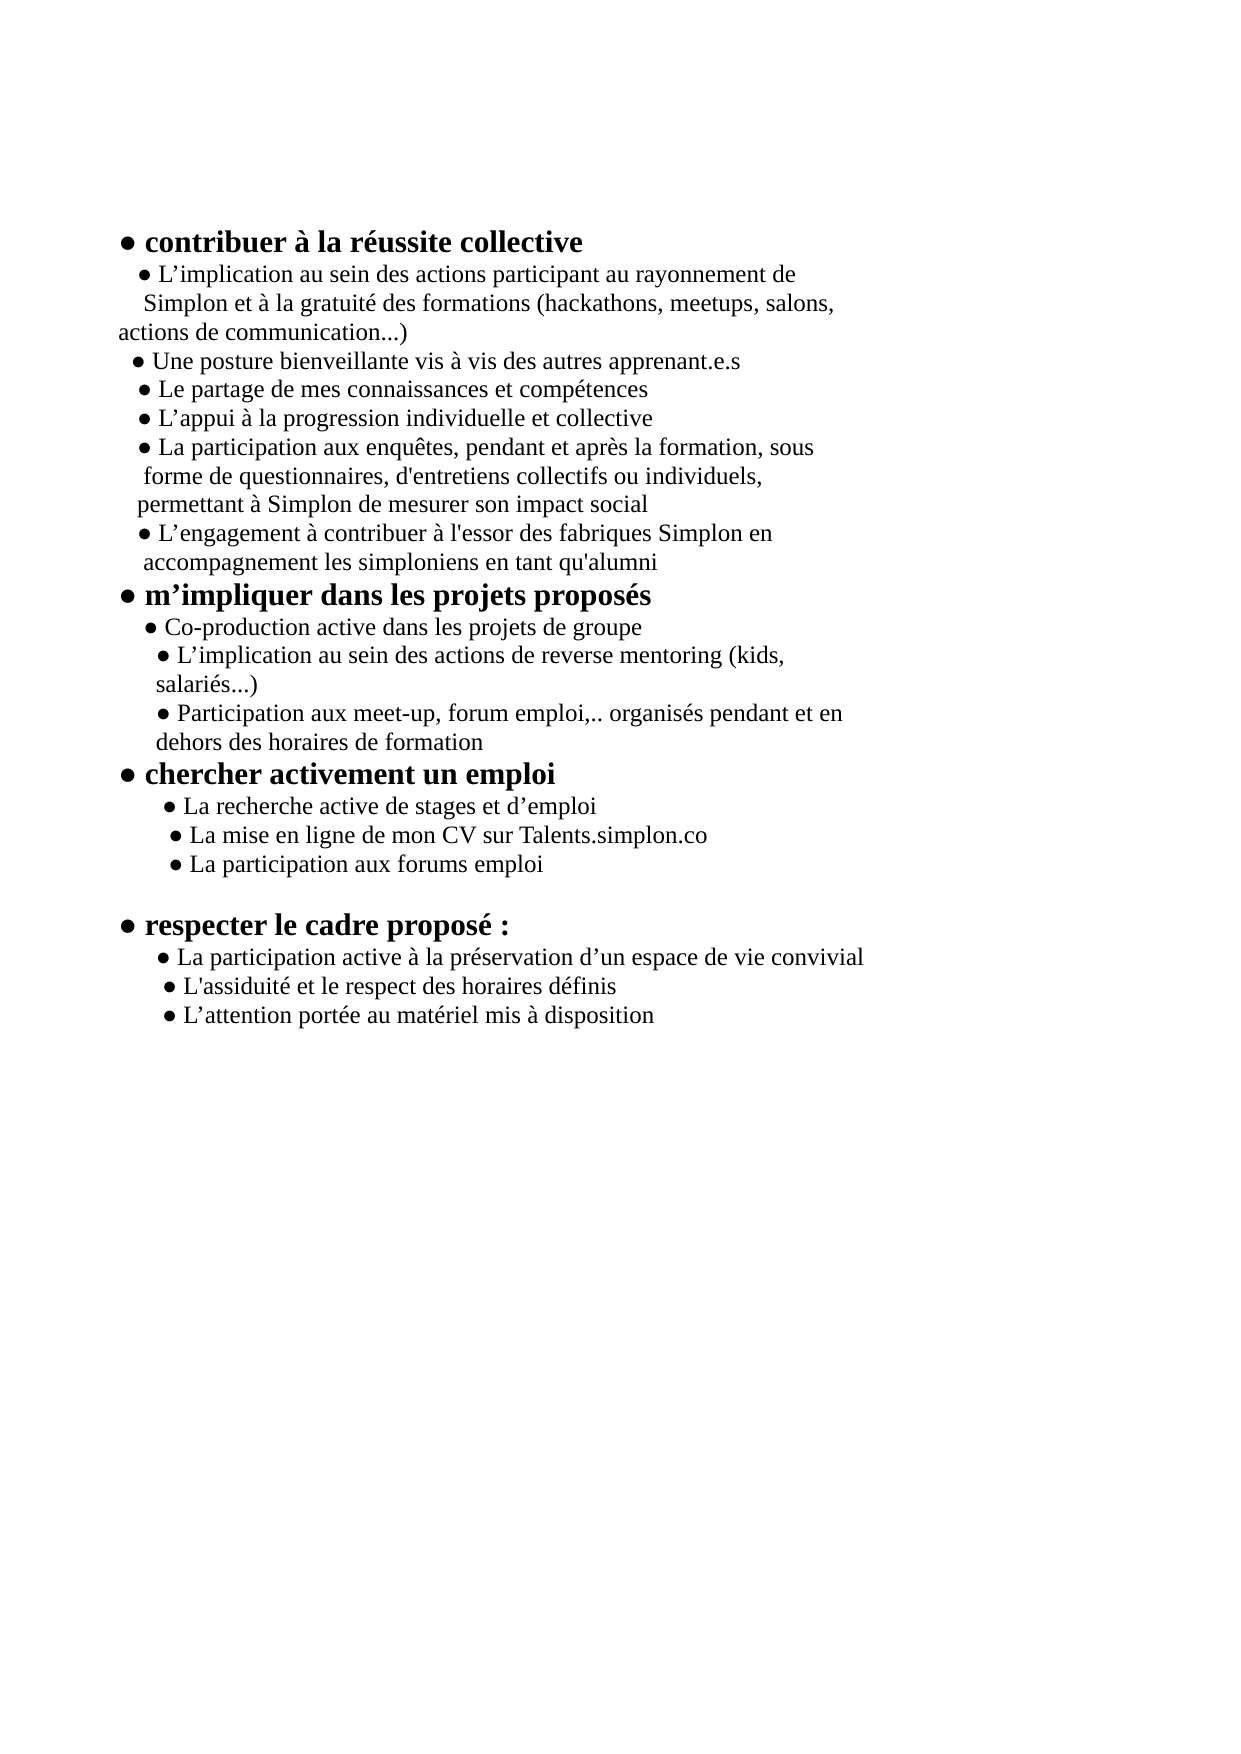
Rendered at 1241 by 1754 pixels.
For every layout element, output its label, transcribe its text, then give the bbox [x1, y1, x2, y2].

text Simplon et à la gratuité des formations (hackathons, meetups, salons, [118, 288, 1122, 317]
text ● La participation aux enquêtes, pendant et après la formation, sous [118, 432, 1122, 461]
text dehors des horaires de formation [118, 727, 1122, 755]
text permettant à Simplon de mesurer son impact social [118, 489, 1122, 518]
text ● L'assiduité et le respect des horaires définis [118, 971, 1122, 1000]
text ● La participation aux forums emploi [118, 849, 1122, 878]
text ● La mise en ligne de mon CV sur Talents.simplon.co [118, 820, 1122, 849]
text ● L’engagement à contribuer à l'essor des fabriques Simplon en [118, 518, 1122, 547]
text ● La recherche active de stages et d’emploi [118, 791, 1122, 820]
text salariés...) [118, 669, 1122, 698]
text ● Participation aux meet-up, forum emploi,.. organisés pendant et en [118, 698, 1122, 727]
text ● Le partage de mes connaissances et compétences [118, 374, 1122, 403]
text ● contribuer à la réussite collective [118, 223, 1122, 259]
text ● respecter le cadre proposé : [118, 906, 1122, 942]
text accompagnement les simploniens en tant qu'alumni [118, 547, 1122, 576]
text ● L’attention portée au matériel mis à disposition [118, 1000, 1122, 1028]
text ● m’impliquer dans les projets proposés [118, 576, 1122, 612]
text ● Une posture bienveillante vis à vis des autres apprenant.e.s [118, 346, 1122, 374]
text actions de communication...) [118, 317, 1122, 346]
text ● L’appui à la progression individuelle et collective [118, 403, 1122, 432]
text ● L’implication au sein des actions participant au rayonnement de [118, 259, 1122, 288]
text forme de questionnaires, d'entretiens collectifs ou individuels, [118, 461, 1122, 489]
text ● L’implication au sein des actions de reverse mentoring (kids, [118, 640, 1122, 669]
text ● chercher activement un emploi [118, 755, 1122, 791]
text ● La participation active à la préservation d’un espace de vie convivial [118, 942, 1122, 971]
text ● Co-production active dans les projets de groupe [118, 612, 1122, 640]
